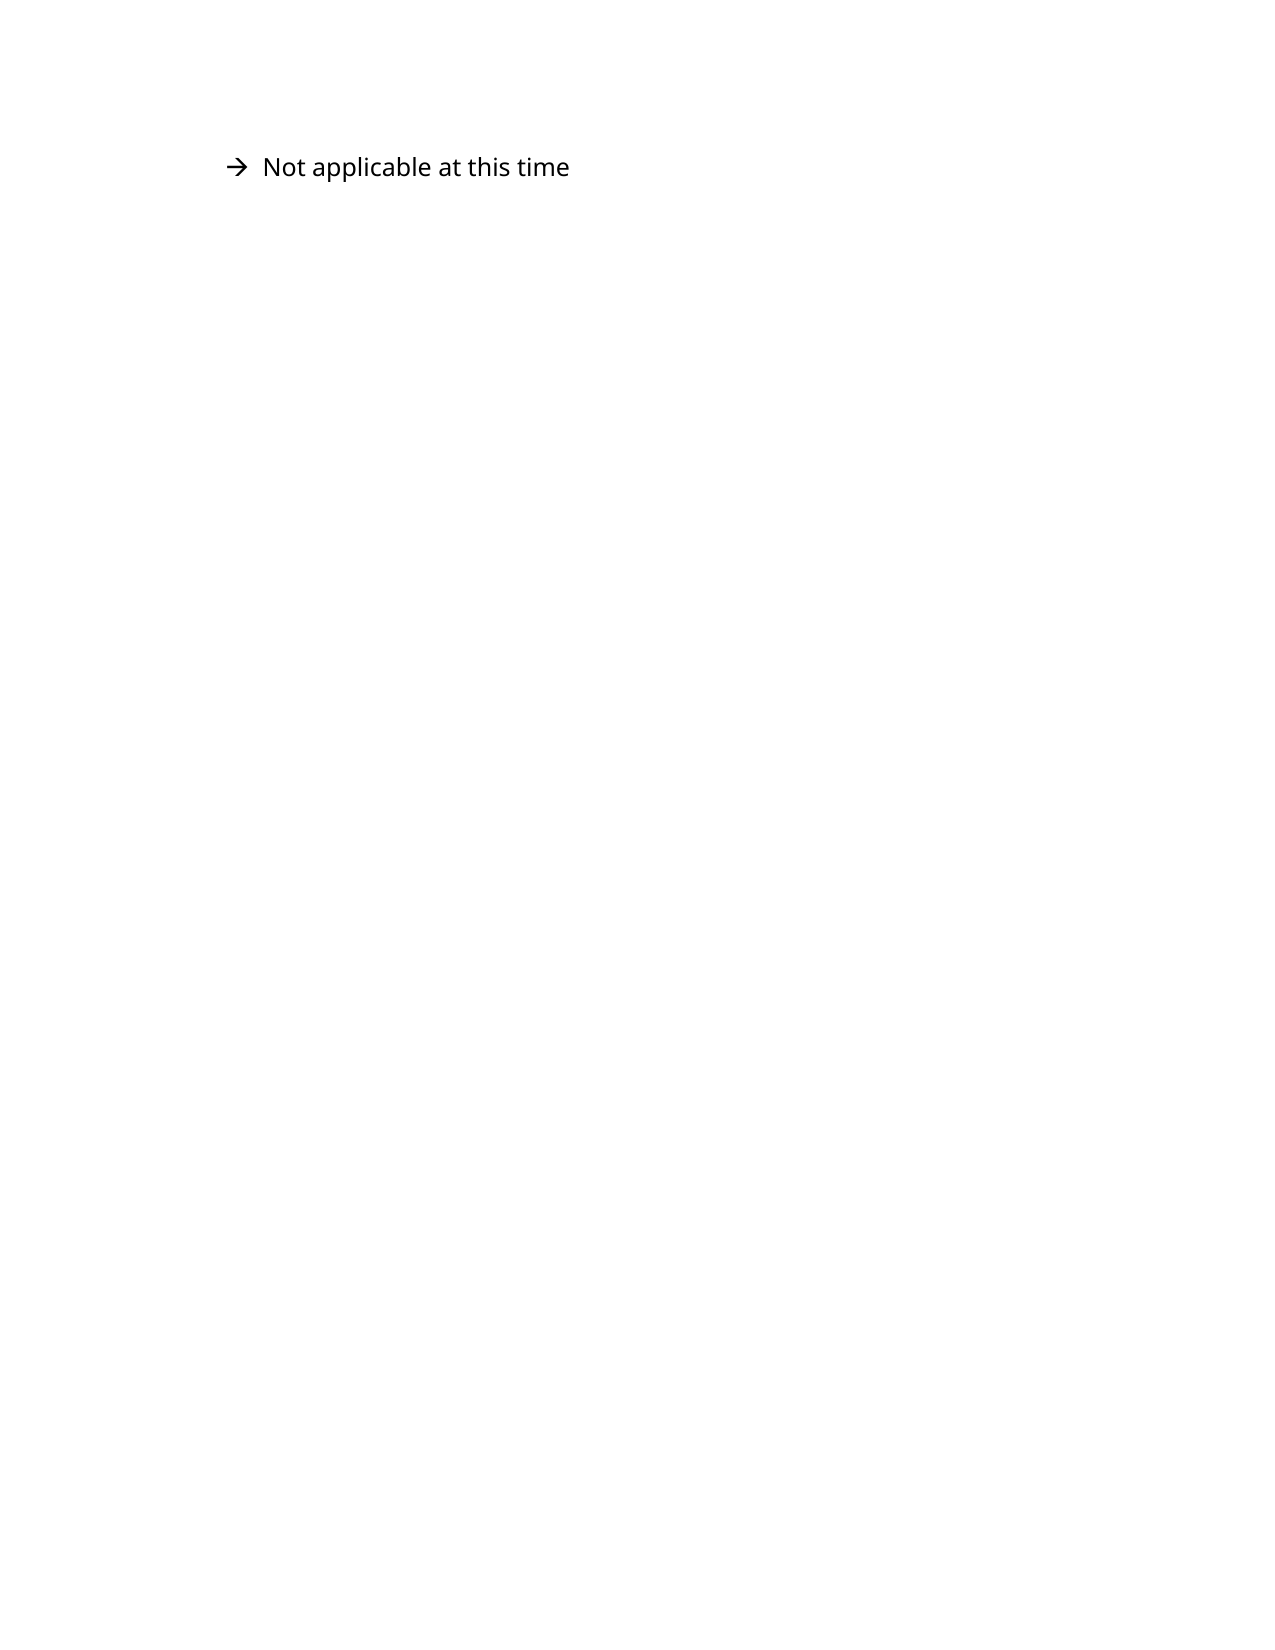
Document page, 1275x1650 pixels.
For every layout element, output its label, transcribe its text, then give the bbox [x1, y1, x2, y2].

list Not applicable at this time [225, 150, 1125, 184]
